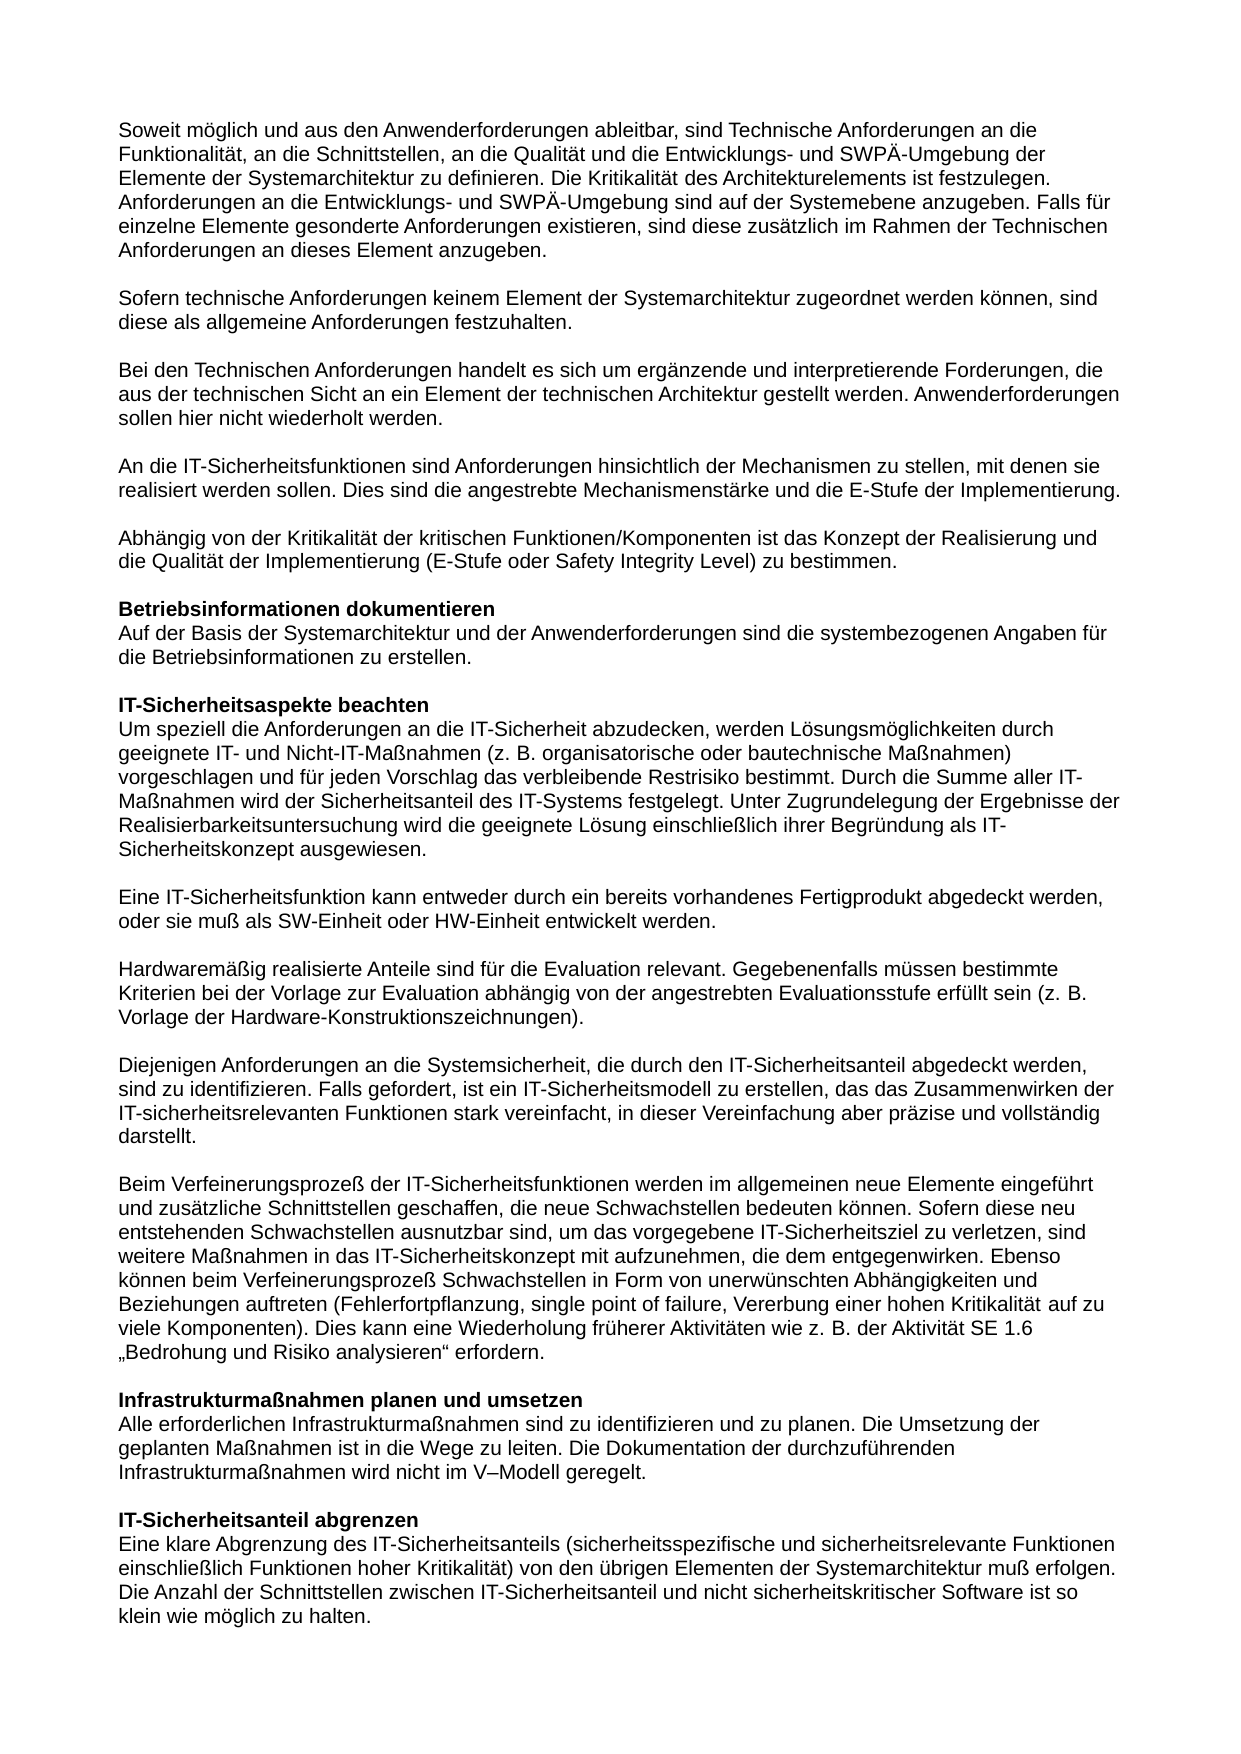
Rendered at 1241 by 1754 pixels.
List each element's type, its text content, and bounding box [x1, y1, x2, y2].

text Beim Verfeinerungsprozeß der IT-Sicherheitsfunktionen werden im allgemeinen neue Elemente eingeführt und zusätzliche Schnittstellen geschaffen, die neue Schwachstellen bedeuten können. Sofern diese neu entstehenden Schwachstellen ausnutzbar sind, um das vorgegebene IT-Sicherheitsziel zu verletzen, sind weitere Maßnahmen in das IT-Sicherheitskonzept mit aufzunehmen, die dem entgegenwirken. Ebenso können beim Verfeinerungsprozeß Schwachstellen in Form von unerwünschten Abhängigkeiten und Beziehungen auftreten (Fehlerfortpflanzung, single point of failure, Vererbung einer hohen Kritikalität auf zu viele Komponenten). Dies kann eine Wiederholung früherer Aktivitäten wie z. B. der Aktivität SE 1.6 „Bedrohung und Risiko analysieren“ erfordern. [118, 1172, 1122, 1364]
text Anforderungen an die Entwicklungs- und SWPÄ-Umgebung sind auf der Systemebene anzugeben. Falls für einzelne Elemente gesonderte Anforderungen existieren, sind diese zusätzlich im Rahmen der Technischen Anforderungen an dieses Element anzugeben. [118, 190, 1122, 262]
text Hardwaremäßig realisierte Anteile sind für die Evaluation relevant. Gegebenenfalls müssen bestimmte Kriterien bei der Vorlage zur Evaluation abhängig von der angestrebten Evaluationsstufe erfüllt sein (z. B. Vorlage der Hardware-Konstruktionszeichnungen). [118, 957, 1122, 1028]
text Diejenigen Anforderungen an die Systemsicherheit, die durch den IT-Sicherheitsanteil abgedeckt werden, sind zu identifizieren. Falls gefordert, ist ein IT-Sicherheitsmodell zu erstellen, das das Zusammenwirken der IT-sicherheitsrelevanten Funktionen stark vereinfacht, in dieser Vereinfachung aber präzise und vollständig darstellt. [118, 1052, 1122, 1148]
text IT-Sicherheitsaspekte beachten [118, 693, 1122, 717]
text Infrastrukturmaßnahmen planen und umsetzen [118, 1388, 1122, 1412]
text An die IT-Sicherheitsfunktionen sind Anforderungen hinsichtlich der Mechanismen zu stellen, mit denen sie realisiert werden sollen. Dies sind die angestrebte Mechanismenstärke und die E-Stufe der Implementierung. [118, 453, 1122, 501]
text IT-Sicherheitsanteil abgrenzen [118, 1508, 1122, 1532]
text Sofern technische Anforderungen keinem Element der Systemarchitektur zugeordnet werden können, sind diese als allgemeine Anforderungen festzuhalten. [118, 286, 1122, 334]
text Um speziell die Anforderungen an die IT-Sicherheit abzudecken, werden Lösungsmöglichkeiten durch geeignete IT- und Nicht-IT-Maßnahmen (z. B. organisatorische oder bautechnische Maßnahmen) vorgeschlagen und für jeden Vorschlag das verbleibende Restrisiko bestimmt. Durch die Summe aller IT-Maßnahmen wird der Sicherheitsanteil des IT-Systems festgelegt. Unter Zugrundelegung der Ergebnisse der Realisierbarkeitsuntersuchung wird die geeignete Lösung einschließlich ihrer Begründung als IT-Sicherheitskonzept ausgewiesen. [118, 717, 1122, 861]
text Soweit möglich und aus den Anwenderforderungen ableitbar, sind Technische Anforderungen an die Funktionalität, an die Schnittstellen, an die Qualität und die Entwicklungs- und SWPÄ-Umgebung der Elemente der Systemarchitektur zu definieren. Die Kritikalität des Architekturelements ist festzulegen. [118, 118, 1122, 190]
text Alle erforderlichen Infrastrukturmaßnahmen sind zu identifizieren und zu planen. Die Umsetzung der geplanten Maßnahmen ist in die Wege zu leiten. Die Dokumentation der durchzuführenden Infrastrukturmaßnahmen wird nicht im V–Modell geregelt. [118, 1412, 1122, 1484]
text Bei den Technischen Anforderungen handelt es sich um ergänzende und interpretierende Forderungen, die aus der technischen Sicht an ein Element der technischen Architektur gestellt werden. Anwenderforderungen sollen hier nicht wiederholt werden. [118, 358, 1122, 429]
text Auf der Basis der Systemarchitektur und der Anwenderforderungen sind die systembezogenen Angaben für die Betriebsinformationen zu erstellen. [118, 621, 1122, 669]
text Eine IT-Sicherheitsfunktion kann entweder durch ein bereits vorhandenes Fertigprodukt abgedeckt werden, oder sie muß als SW-Einheit oder HW-Einheit entwickelt werden. [118, 885, 1122, 933]
text Betriebsinformationen dokumentieren [118, 597, 1122, 621]
text Eine klare Abgrenzung des IT-Sicherheitsanteils (sicherheitsspezifische und sicherheitsrelevante Funktionen einschließlich Funktionen hoher Kritikalität) von den übrigen Elementen der Systemarchitektur muß erfolgen. Die Anzahl der Schnittstellen zwischen IT-Sicherheitsanteil und nicht sicherheitskritischer Software ist so klein wie möglich zu halten. [118, 1532, 1122, 1627]
text Abhängig von der Kritikalität der kritischen Funktionen/Komponenten ist das Konzept der Realisierung und die Qualität der Implementierung (E-Stufe oder Safety Integrity Level) zu bestimmen. [118, 525, 1122, 573]
